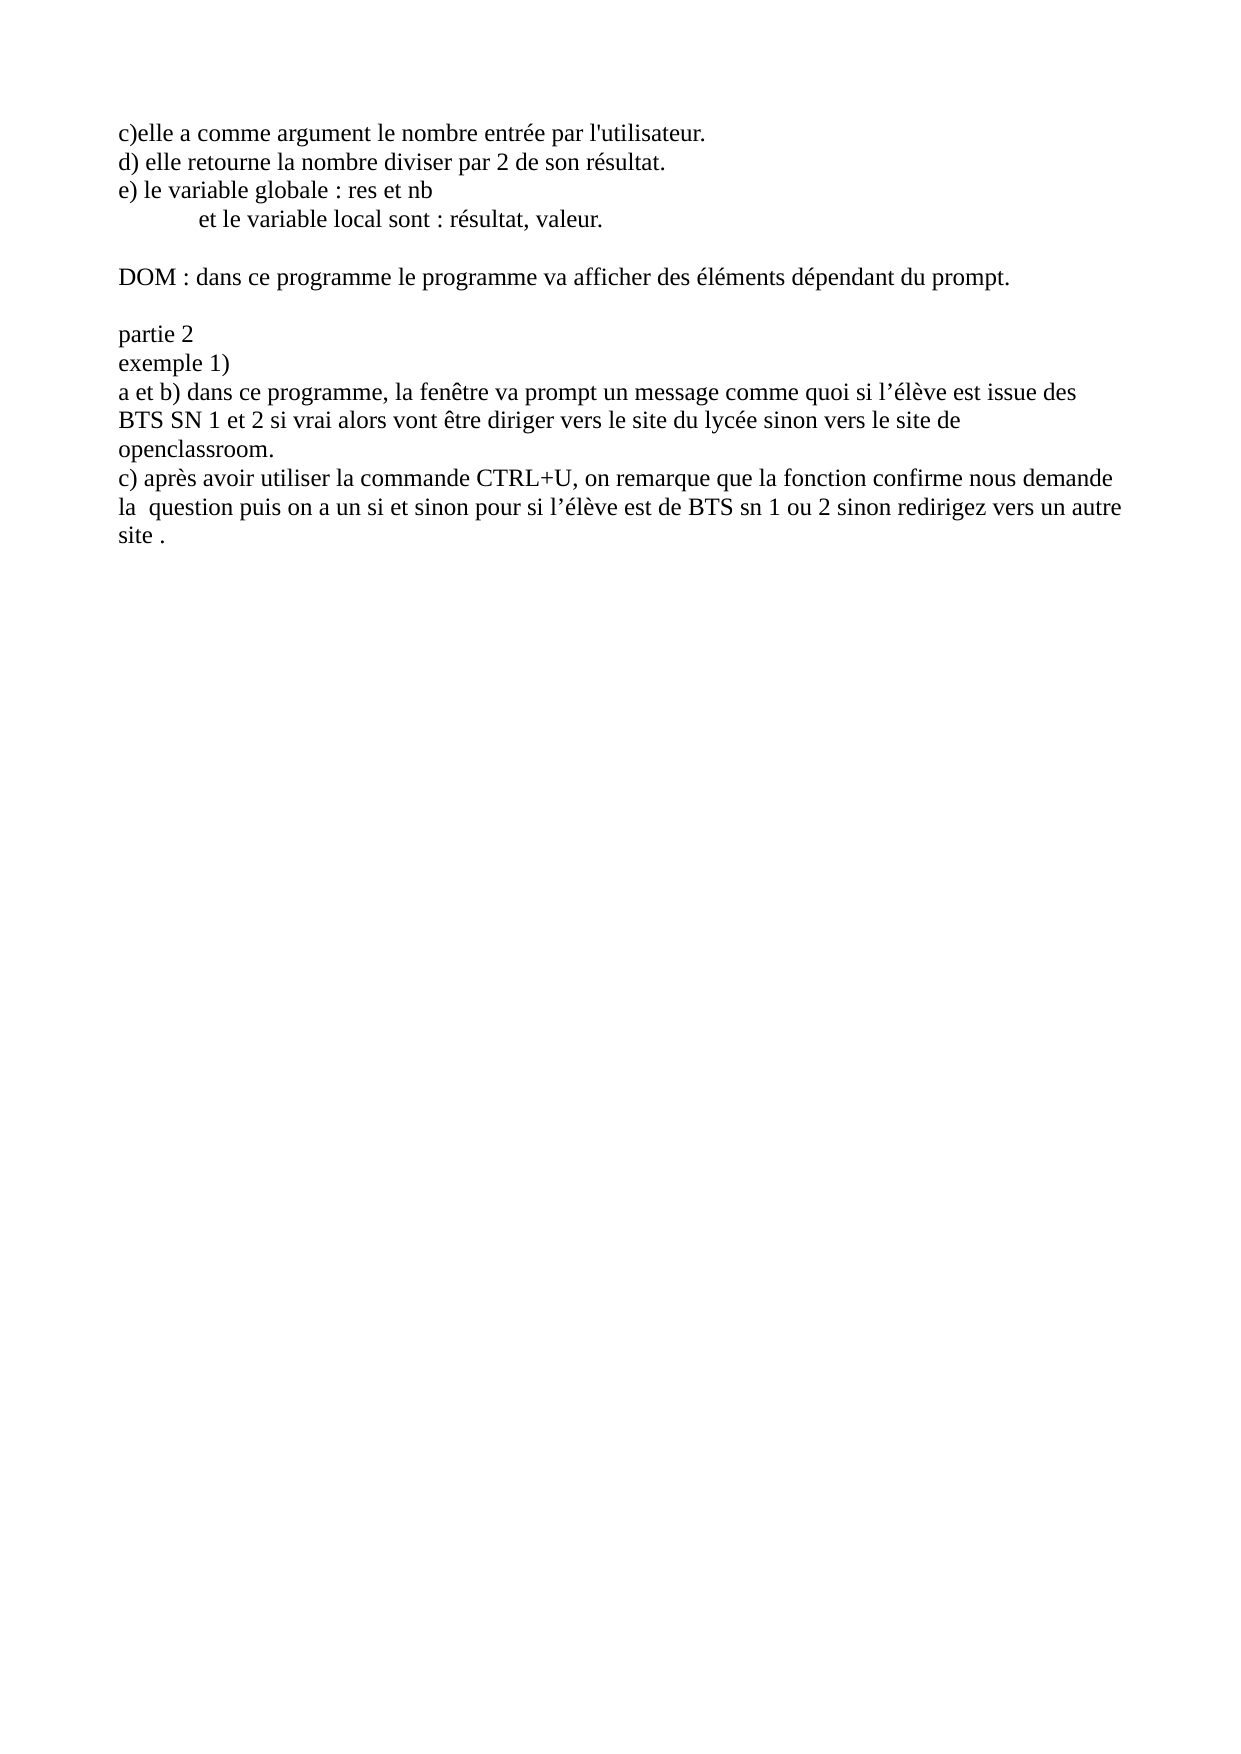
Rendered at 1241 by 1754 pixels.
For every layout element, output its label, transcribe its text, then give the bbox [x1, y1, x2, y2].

text partie 2 [118, 319, 1122, 348]
text DOM : dans ce programme le programme va afficher des éléments dépendant du prompt. [118, 262, 1122, 291]
text e) le variable globale : res et nb [118, 176, 1122, 204]
text c) après avoir utiliser la commande CTRL+U, on remarque que la fonction confirme nous demande la question puis on a un si et sinon pour si l’élève est de BTS sn 1 ou 2 sinon redirigez vers un autre site . [118, 463, 1122, 549]
text a et b) dans ce programme, la fenêtre va prompt un message comme quoi si l’élève est issue des BTS SN 1 et 2 si vrai alors vont être diriger vers le site du lycée sinon vers le site de openclassroom. [118, 377, 1122, 463]
text d) elle retourne la nombre diviser par 2 de son résultat. [118, 147, 1122, 176]
text c)elle a comme argument le nombre entrée par l'utilisateur. [118, 118, 1122, 147]
text exemple 1) [118, 348, 1122, 377]
text et le variable local sont : résultat, valeur. [118, 204, 1122, 233]
